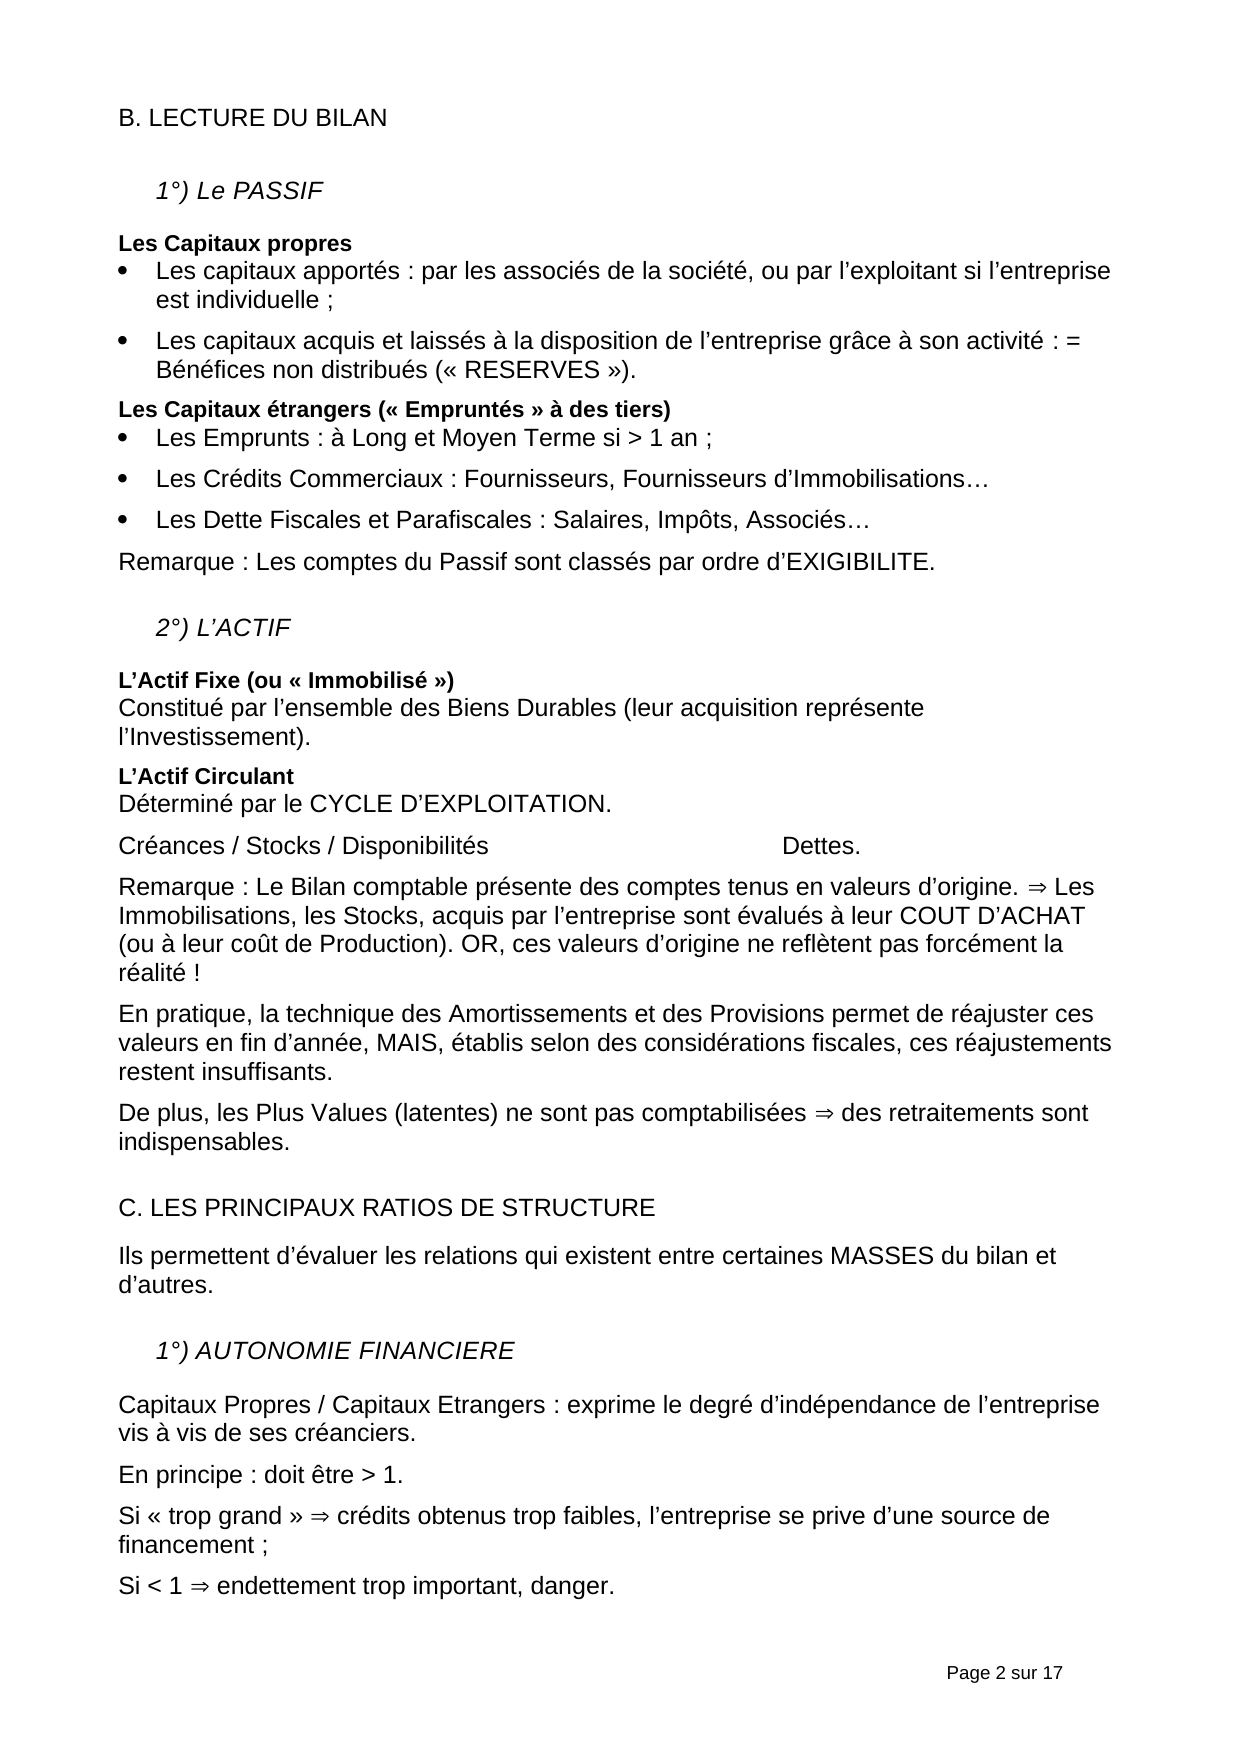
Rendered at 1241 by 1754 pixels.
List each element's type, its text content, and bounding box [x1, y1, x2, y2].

text Si « trop grand »  crédits obtenus trop faibles, l’entreprise se prive d’une source de financement ; [118, 1501, 1122, 1558]
subtitle L’Actif Fixe (ou « Immobilisé ») [118, 667, 1122, 693]
subtitle Les Capitaux étrangers (« Empruntés » à des tiers) [118, 396, 1122, 423]
list Les capitaux apportés : par les associés de la société, ou par l’exploitant si l’entreprise est individuelle ; [118, 256, 1122, 314]
text En principe : doit être > 1. [118, 1459, 1122, 1488]
text En pratique, la technique des Amortissements et des Provisions permet de réajuster ces valeurs en fin d’année, MAIS, établis selon des considérations fiscales, ces réajustements restent insuffisants. [118, 999, 1122, 1086]
text Si < 1  endettement trop important, danger. [118, 1571, 1122, 1600]
list Les Crédits Commerciaux : Fournisseurs, Fournisseurs d’Immobilisations… [118, 464, 1122, 493]
subtitle 1°) Le PASSIF [156, 176, 1122, 205]
text Déterminé par le CYCLE D’EXPLOITATION. [118, 789, 1122, 818]
text Ils permettent d’évaluer les relations qui existent entre certaines MASSES du bilan et d’autres. [118, 1241, 1122, 1298]
subtitle 1°) AUTONOMIE FINANCIERE [156, 1336, 1122, 1364]
text De plus, les Plus Values (latentes) ne sont pas comptabilisées  des retraitements sont indispensables. [118, 1098, 1122, 1156]
list Les capitaux acquis et laissés à la disposition de l’entreprise grâce à son activité : = Bénéfices non distribués (« RESERVES »). [118, 326, 1122, 384]
text Constitué par l’ensemble des Biens Durables (leur acquisition représente l’Investissement). [118, 693, 1122, 751]
list Les Dette Fiscales et Parafiscales : Salaires, Impôts, Associés… [118, 505, 1122, 534]
subtitle L’Actif Circulant [118, 763, 1122, 789]
list Les Emprunts : à Long et Moyen Terme si > 1 an ; [118, 423, 1122, 451]
text Créances / Stocks / Disponibilités Dettes. [118, 831, 1122, 859]
subtitle 2°) L’ACTIF [156, 613, 1122, 642]
subtitle B. LECTURE DU BILAN [118, 103, 1122, 132]
subtitle Les Capitaux propres [118, 230, 1122, 256]
subtitle C. Les principaux ratios de structure [118, 1193, 1122, 1222]
text Remarque : Les comptes du Passif sont classés par ordre d’EXIGIBILITE. [118, 547, 1122, 575]
text Capitaux Propres / Capitaux Etrangers : exprime le degré d’indépendance de l’entreprise vis à vis de ses créanciers. [118, 1389, 1122, 1447]
text Remarque : Le Bilan comptable présente des comptes tenus en valeurs d’origine.  Les Immobilisations, les Stocks, acquis par l’entreprise sont évalués à leur COUT D’ACHAT (ou à leur coût de Production). OR, ces valeurs d’origine ne reflètent pas forcément la réalité ! [118, 872, 1122, 987]
